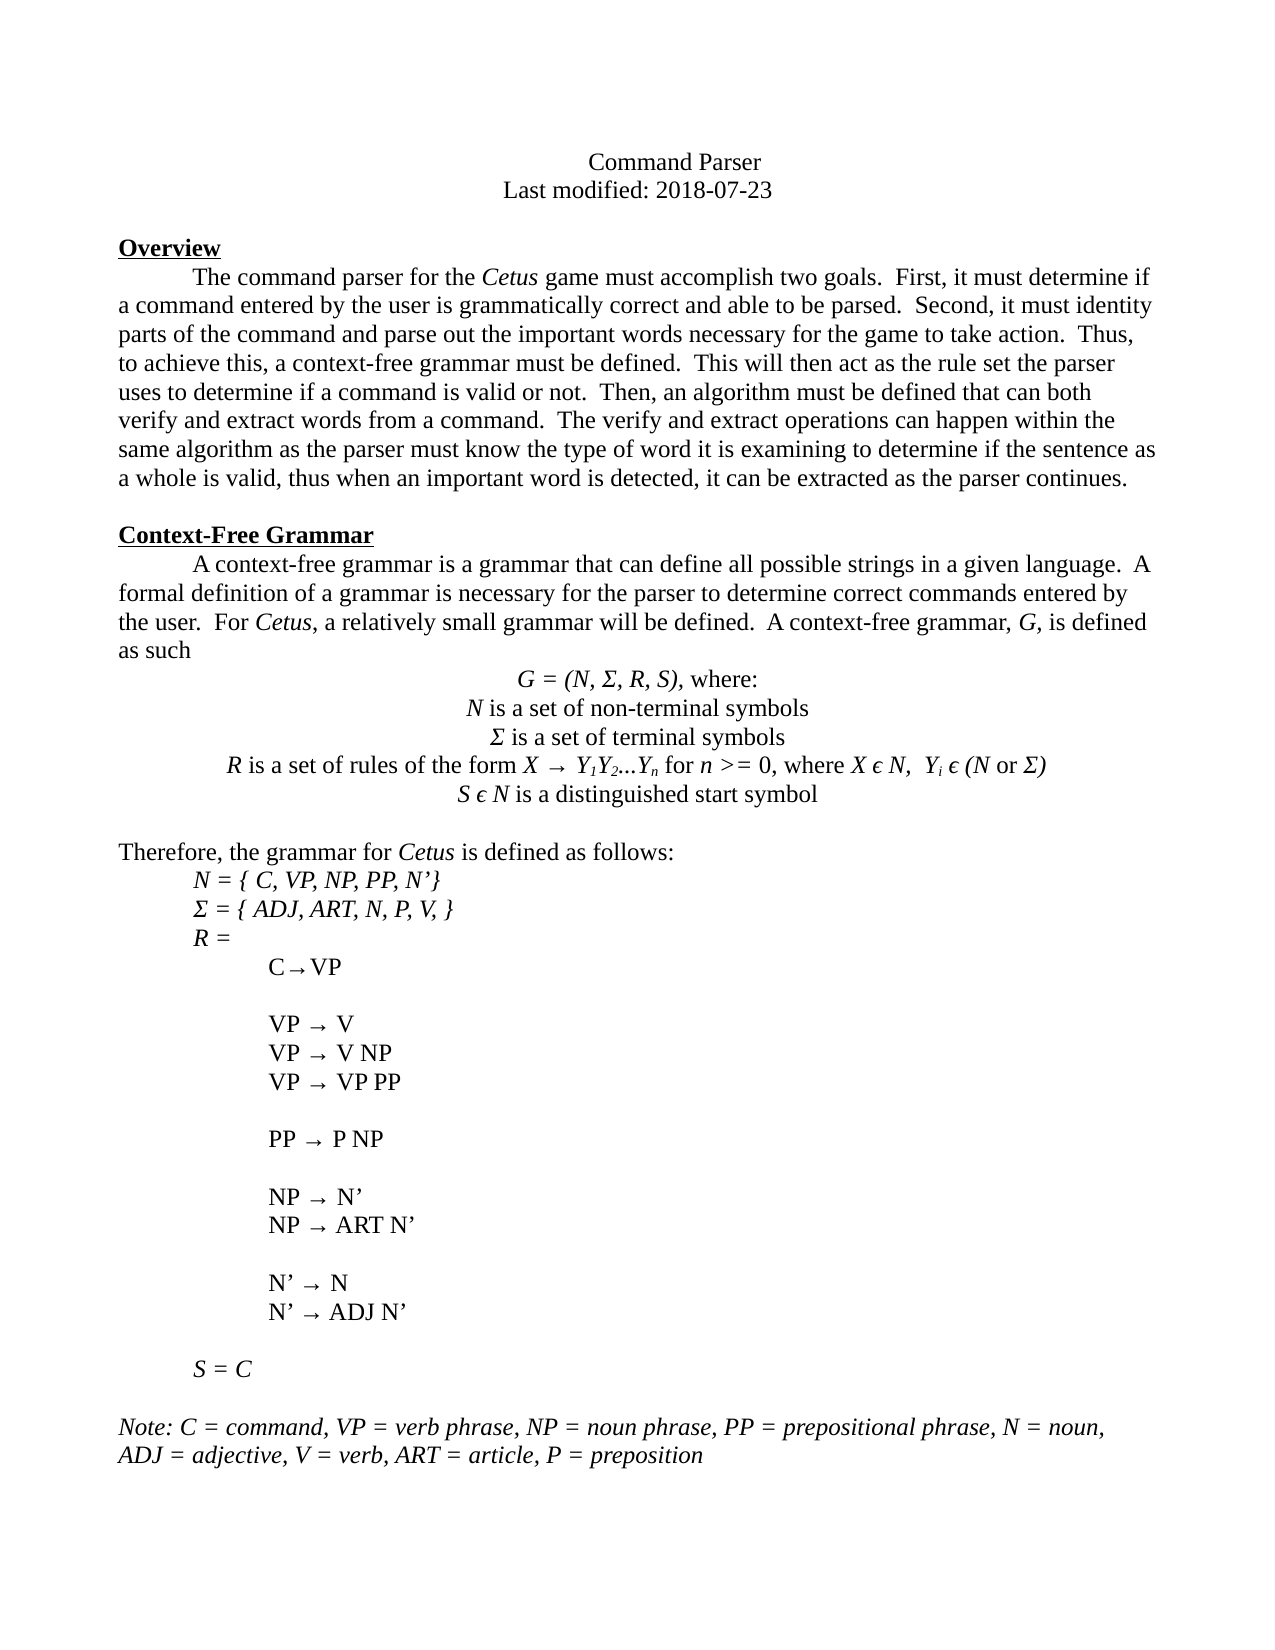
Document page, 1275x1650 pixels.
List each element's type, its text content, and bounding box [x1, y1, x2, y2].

text Note: C = command, VP = verb phrase, NP = noun phrase, PP = prepositional phrase, N = noun, ADJ = adjective, V = verb, ART = article, P = preposition [118, 1412, 1157, 1469]
text Context-Free Grammar [118, 521, 1157, 549]
text N is a set of non-terminal symbols [118, 693, 1157, 722]
text Σ is a set of terminal symbols [118, 722, 1157, 751]
text Σ = { ADJ, ART, N, P, V, } [193, 894, 1157, 923]
text VP → V [268, 1009, 1157, 1038]
text NP → ART N’ [268, 1211, 1157, 1239]
text S ϵ N is a distinguished start symbol [118, 779, 1157, 808]
text Last modified: 2018-07-23 [118, 176, 1157, 204]
text G = (N, Σ, R, S), where: [118, 664, 1157, 693]
text NP → N’ [268, 1182, 1157, 1211]
text VP → V NP [268, 1038, 1157, 1067]
text C→VP [268, 952, 1157, 981]
text PP → P NP [268, 1124, 1157, 1153]
text S = C [193, 1354, 1157, 1383]
text Overview [118, 233, 1157, 262]
text The command parser for the Cetus game must accomplish two goals. First, it must determine if a command entered by the user is grammatically correct and able to be parsed. Second, it must identity parts of the command and parse out the important words necessary for the game to take action. Thus, to achieve this, a context-free grammar must be defined. This will then act as the rule set the parser uses to determine if a command is valid or not. Then, an algorithm must be defined that can both verify and extract words from a command. The verify and extract operations can happen within the same algorithm as the parser must know the type of word it is examining to determine if the sentence as a whole is valid, thus when an important word is detected, it can be extracted as the parser continues. [118, 262, 1157, 492]
text Command Parser [118, 147, 1157, 176]
text R is a set of rules of the form X → Y1Y2...Yn for n >= 0, where X ϵ N, Yi ϵ (N or Σ) [118, 751, 1157, 779]
text N’ → ADJ N’ [268, 1297, 1157, 1326]
text VP → VP PP [268, 1067, 1157, 1096]
text N = { C, VP, NP, PP, N’} [193, 866, 1157, 894]
text N’ → N [268, 1268, 1157, 1297]
text A context-free grammar is a grammar that can define all possible strings in a given language. A formal definition of a grammar is necessary for the parser to determine correct commands entered by the user. For Cetus, a relatively small grammar will be defined. A context-free grammar, G, is defined as such [118, 549, 1157, 664]
text R = [193, 923, 1157, 952]
text Therefore, the grammar for Cetus is defined as follows: [118, 837, 1157, 866]
